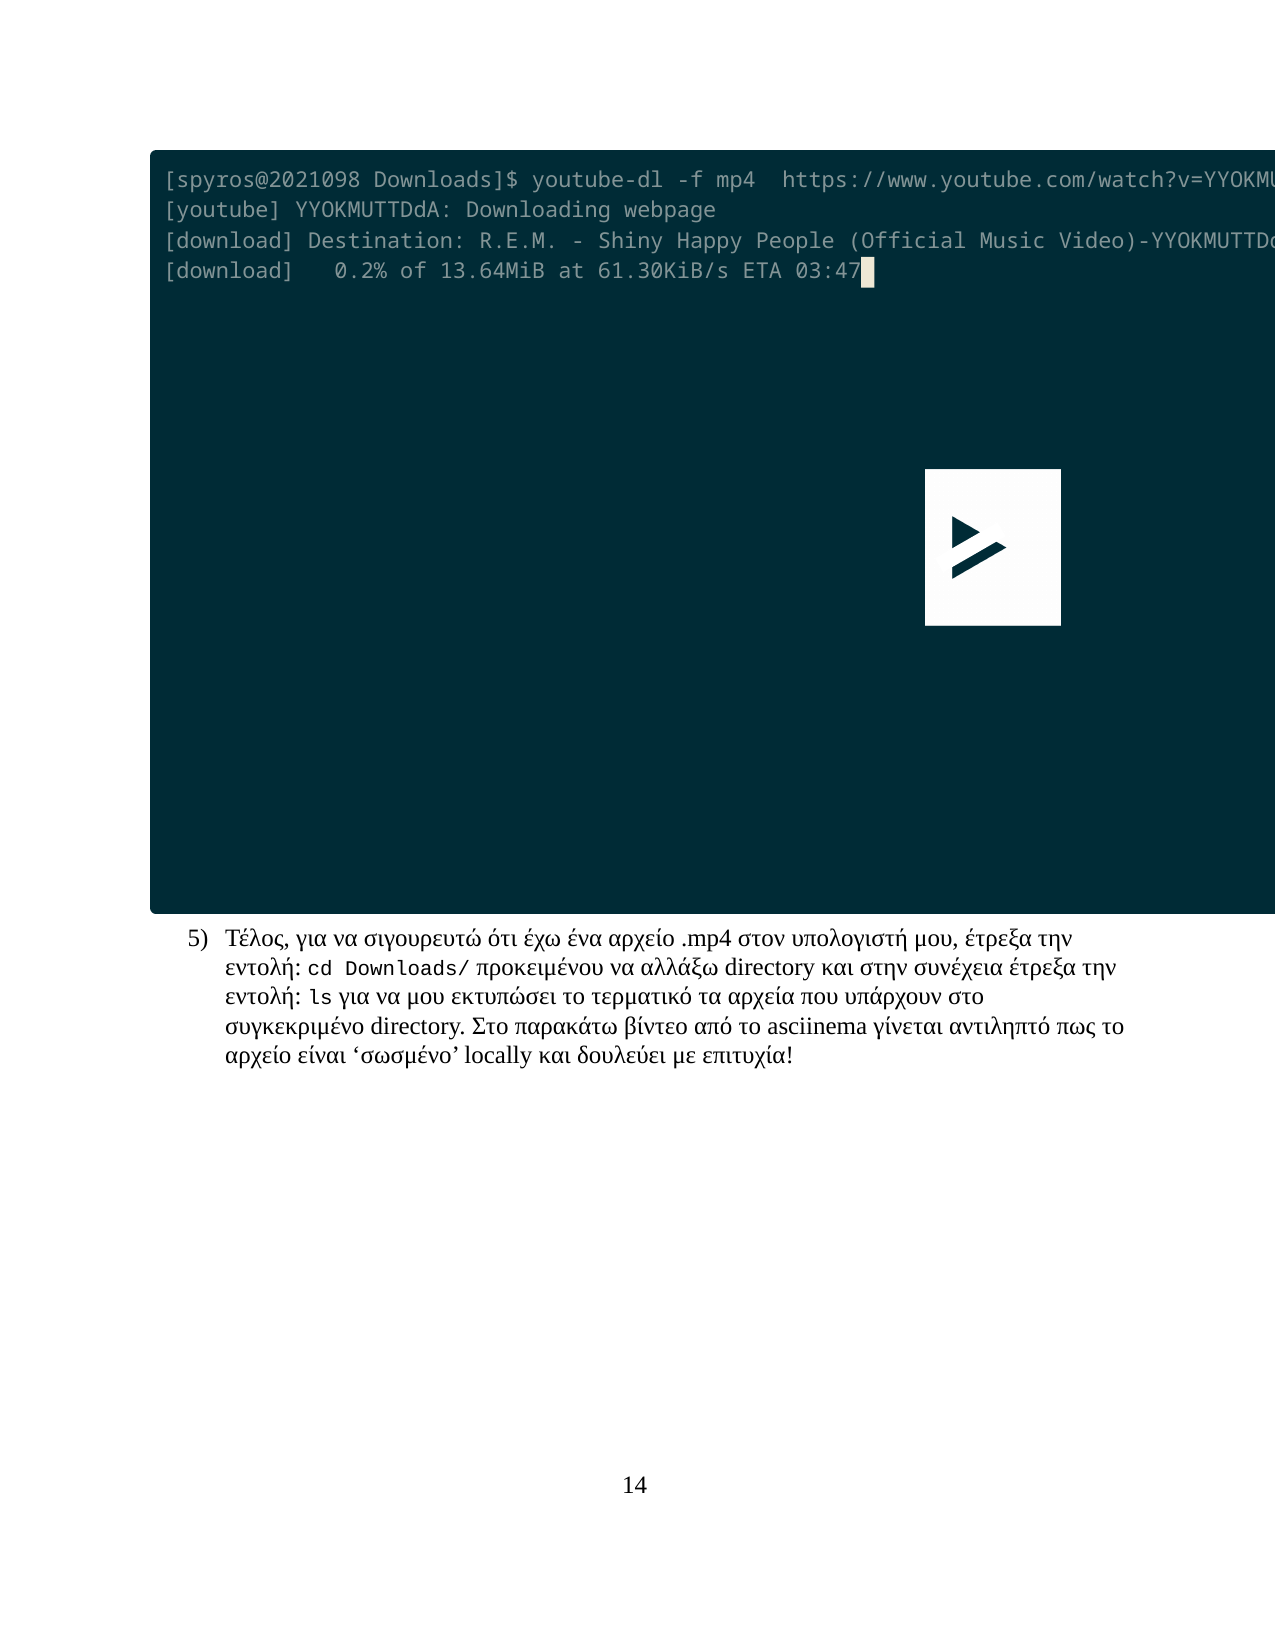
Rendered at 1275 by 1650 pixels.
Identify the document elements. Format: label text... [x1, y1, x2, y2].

list Τέλος, για να σιγουρευτώ ότι έχω ένα αρχείο .mp4 στον υπολογιστή μου, έτρεξα την εντολή: cd Downloads/ προκειμένου να αλλάξω directory και στην συνέχεια έτρεξα την εντολή: ls για να μου εκτυπώσει το τερματικό τα αρχεία που υπάρχουν στο συγκεκριμένο directory. Στο παρακάτω βίντεο από το asciinema γίνεται αντιληπτό πως το αρχείο είναι ‘σωσμένο’ locally και δουλεύει με επιτυχία! [187, 923, 1125, 1068]
